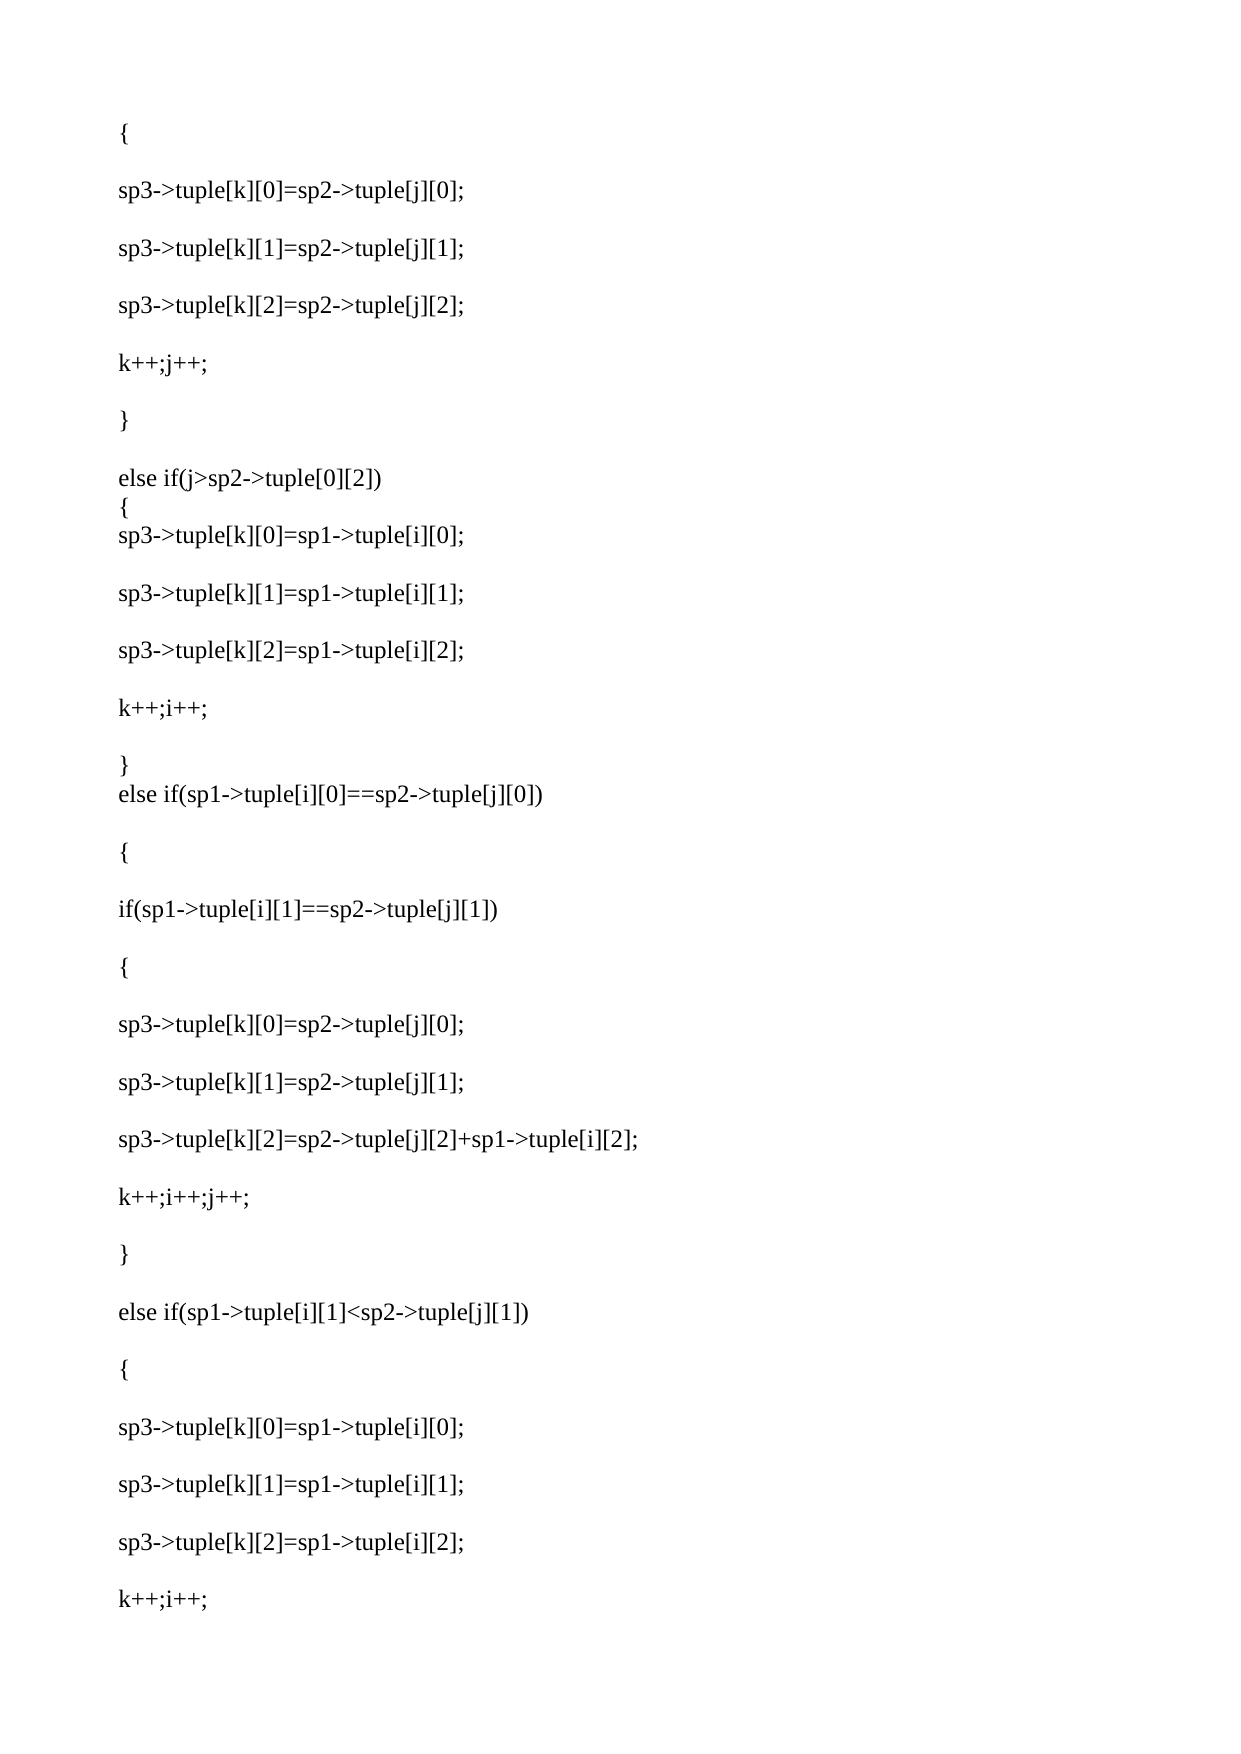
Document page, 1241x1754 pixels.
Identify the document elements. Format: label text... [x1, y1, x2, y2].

text } [118, 1239, 1122, 1268]
text sp3->tuple[k][0]=sp2->tuple[j][0]; [118, 1009, 1122, 1038]
text } [118, 751, 1122, 779]
text k++;j++; [118, 348, 1122, 377]
text { [118, 118, 1122, 147]
text else if(j>sp2->tuple[0][2]) [118, 463, 1122, 492]
text { [118, 1354, 1122, 1383]
text { [118, 952, 1122, 981]
text else if(sp1->tuple[i][0]==sp2->tuple[j][0]) [118, 779, 1122, 808]
text } [118, 406, 1122, 434]
text sp3->tuple[k][1]=sp1->tuple[i][1]; [118, 578, 1122, 607]
text { [118, 492, 1122, 521]
text sp3->tuple[k][2]=sp2->tuple[j][2]+sp1->tuple[i][2]; [118, 1124, 1122, 1153]
text sp3->tuple[k][1]=sp2->tuple[j][1]; [118, 233, 1122, 262]
text sp3->tuple[k][0]=sp1->tuple[i][0]; [118, 1412, 1122, 1441]
text if(sp1->tuple[i][1]==sp2->tuple[j][1]) [118, 894, 1122, 923]
text sp3->tuple[k][2]=sp2->tuple[j][2]; [118, 291, 1122, 319]
text sp3->tuple[k][1]=sp1->tuple[i][1]; [118, 1469, 1122, 1498]
text k++;i++; [118, 693, 1122, 722]
text else if(sp1->tuple[i][1]<sp2->tuple[j][1]) [118, 1297, 1122, 1326]
text sp3->tuple[k][0]=sp1->tuple[i][0]; [118, 521, 1122, 549]
text sp3->tuple[k][2]=sp1->tuple[i][2]; [118, 1527, 1122, 1556]
text k++;i++; [118, 1584, 1122, 1613]
text { [118, 837, 1122, 866]
text sp3->tuple[k][1]=sp2->tuple[j][1]; [118, 1067, 1122, 1096]
text sp3->tuple[k][2]=sp1->tuple[i][2]; [118, 636, 1122, 664]
text k++;i++;j++; [118, 1182, 1122, 1211]
text sp3->tuple[k][0]=sp2->tuple[j][0]; [118, 176, 1122, 204]
